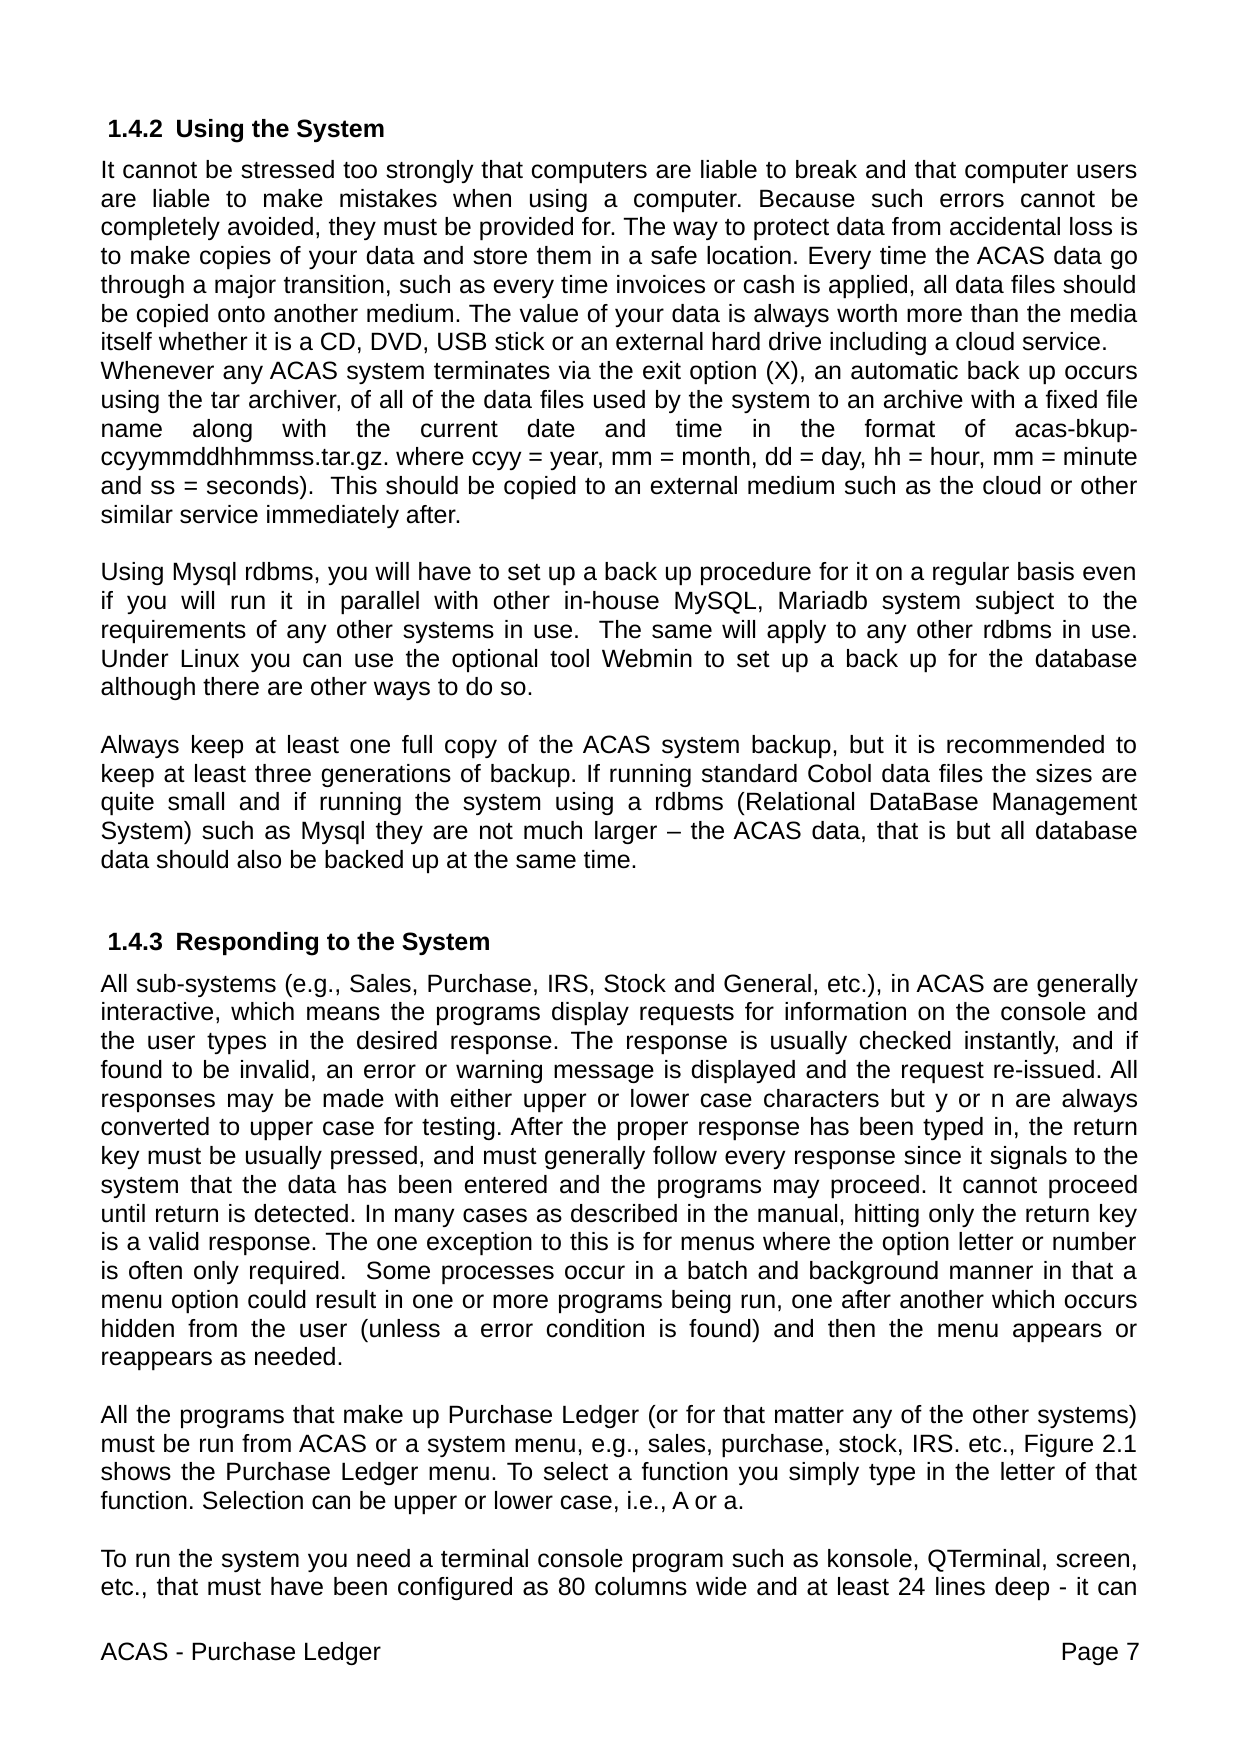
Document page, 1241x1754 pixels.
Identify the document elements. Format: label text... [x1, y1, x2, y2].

subtitle Using the System [100, 113, 1140, 142]
text Using Mysql rdbms, you will have to set up a back up procedure for it on a regular basis even if you will run it in parallel with other in-house MySQL, Mariadb system subject to the requirements of any other systems in use. The same will apply to any other rdbms in use. Under Linux you can use the optional tool Webmin to set up a back up for the database although there are other ways to do so. [100, 557, 1140, 701]
text To run the system you need a terminal console program such as konsole, QTerminal, screen, etc., that must have been configured as 80 columns wide and at least 24 lines deep - it can [100, 1543, 1140, 1601]
text Always keep at least one full copy of the ACAS system backup, but it is recommended to keep at least three generations of backup. If running standard Cobol data files the sizes are quite small and if running the system using a rdbms (Relational DataBase Management System) such as Mysql they are not much larger – the ACAS data, that is but all database data should also be backed up at the same time. [100, 730, 1140, 873]
text All the programs that make up Purchase Ledger (or for that matter any of the other systems) must be run from ACAS or a system menu, e.g., sales, purchase, stock, IRS. etc., Figure 2.1 shows the Purchase Ledger menu. To select a function you simply type in the letter of that function. Selection can be upper or lower case, i.e., A or a. [100, 1400, 1140, 1515]
text All sub-systems (e.g., Sales, Purchase, IRS, Stock and General, etc.), in ACAS are generally interactive, which means the programs display requests for information on the console and the user types in the desired response. The response is usually checked instantly, and if found to be invalid, an error or warning message is displayed and the request re-issued. All responses may be made with either upper or lower case characters but y or n are always converted to upper case for testing. After the proper response has been typed in, the return key must be usually pressed, and must generally follow every response since it signals to the system that the data has been entered and the programs may proceed. It cannot proceed until return is detected. In many cases as described in the manual, hitting only the return key is a valid response. The one exception to this is for menus where the option letter or number is often only required. Some processes occur in a batch and background manner in that a menu option could result in one or more programs being run, one after another which occurs hidden from the user (unless a error condition is found) and then the menu appears or reappears as needed. [100, 968, 1140, 1371]
text Whenever any ACAS system terminates via the exit option (X), an automatic back up occurs using the tar archiver, of all of the data files used by the system to an archive with a fixed file name along with the current date and time in the format of acas-bkup-ccyymmddhhmmss.tar.gz. where ccyy = year, mm = month, dd = day, hh = hour, mm = minute and ss = seconds). This should be copied to an external medium such as the cloud or other similar service immediately after. [100, 356, 1140, 528]
text It cannot be stressed too strongly that computers are liable to break and that computer users are liable to make mistakes when using a computer. Because such errors cannot be completely avoided, they must be provided for. The way to protect data from accidental loss is to make copies of your data and store them in a safe location. Every time the ACAS data go through a major transition, such as every time invoices or cash is applied, all data files should be copied onto another medium. The value of your data is always worth more than the media itself whether it is a CD, DVD, USB stick or an external hard drive including a cloud service. [100, 155, 1140, 356]
subtitle Responding to the System [100, 927, 1140, 956]
